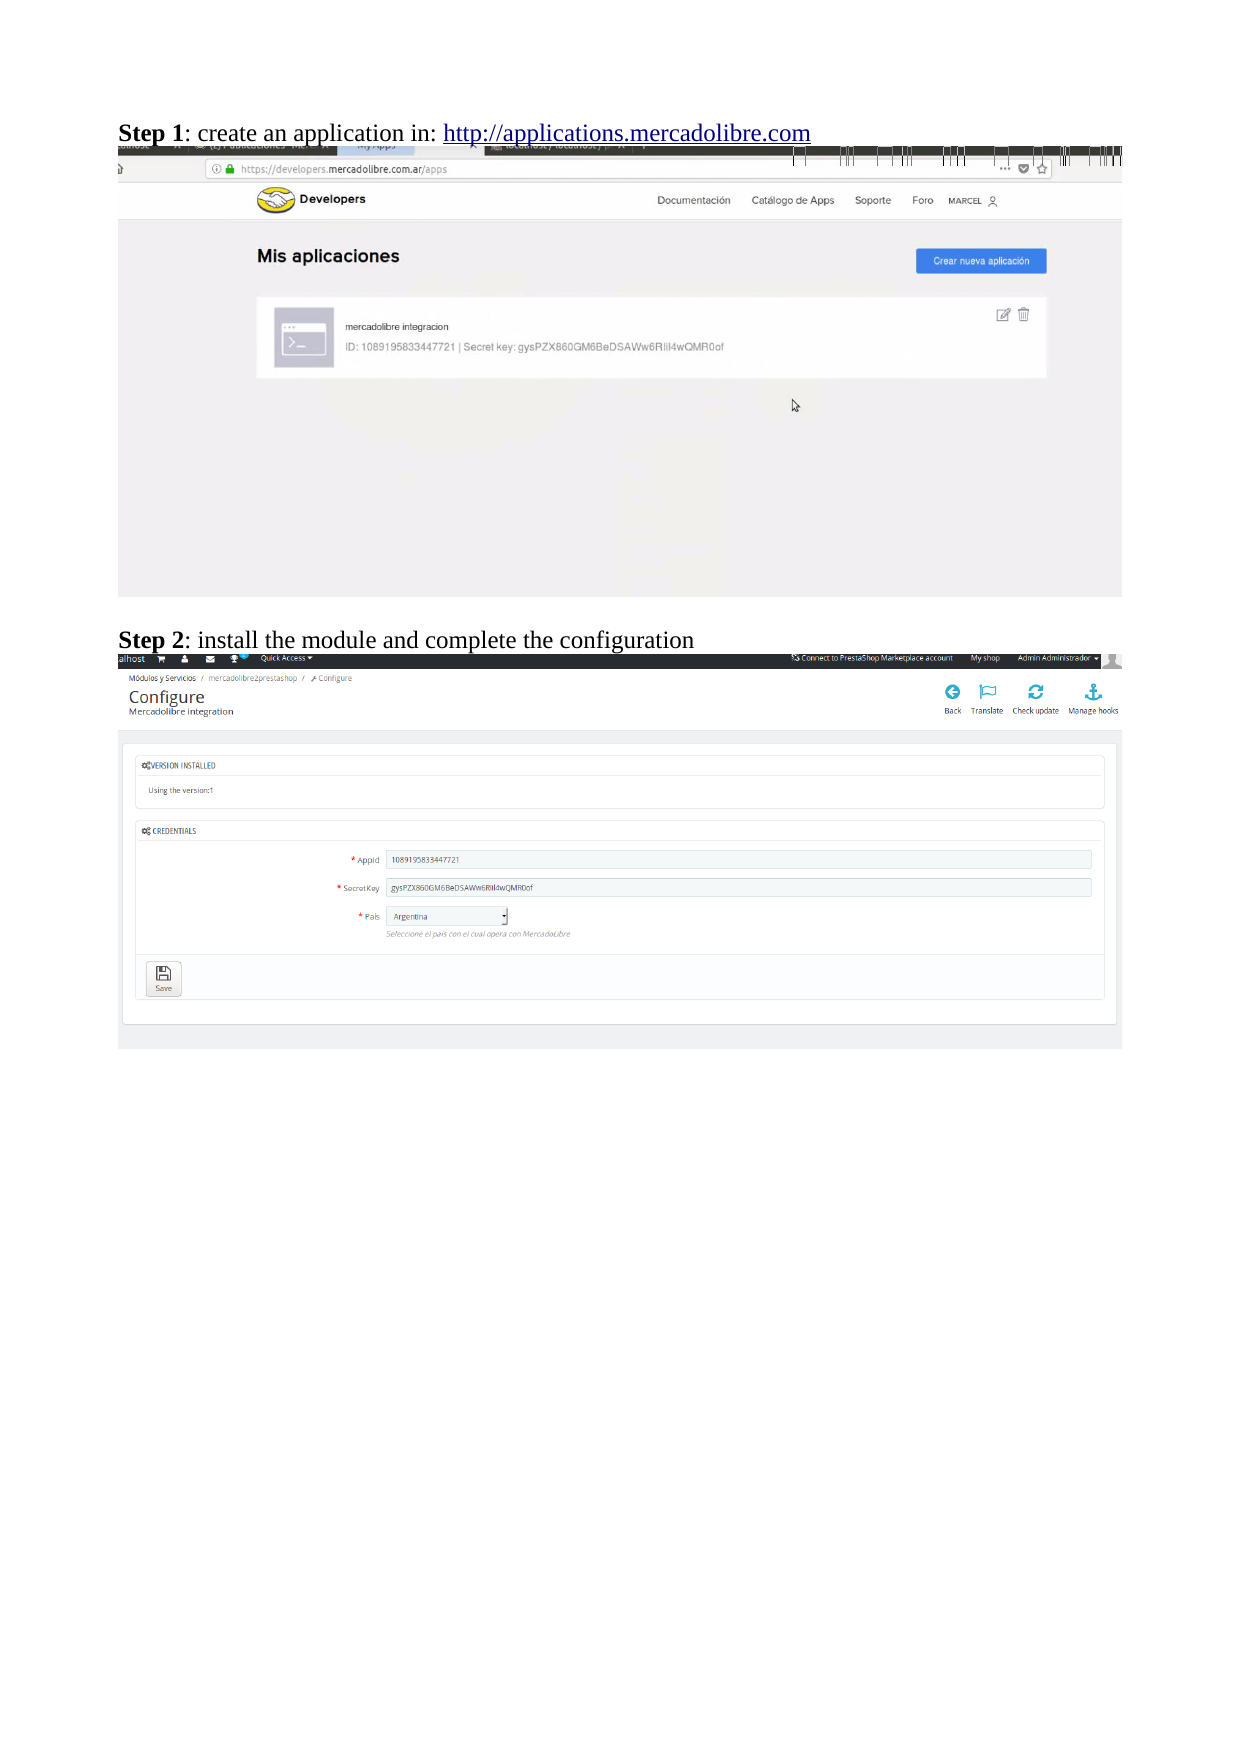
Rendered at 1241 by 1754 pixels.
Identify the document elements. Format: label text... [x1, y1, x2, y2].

picture [118, 654, 1123, 1049]
text Step 2: install the module and complete the configuration [118, 625, 1122, 654]
picture [118, 146, 1123, 597]
text Step 1: create an application in: http://applications.mercadolibre.com [118, 118, 1122, 146]
